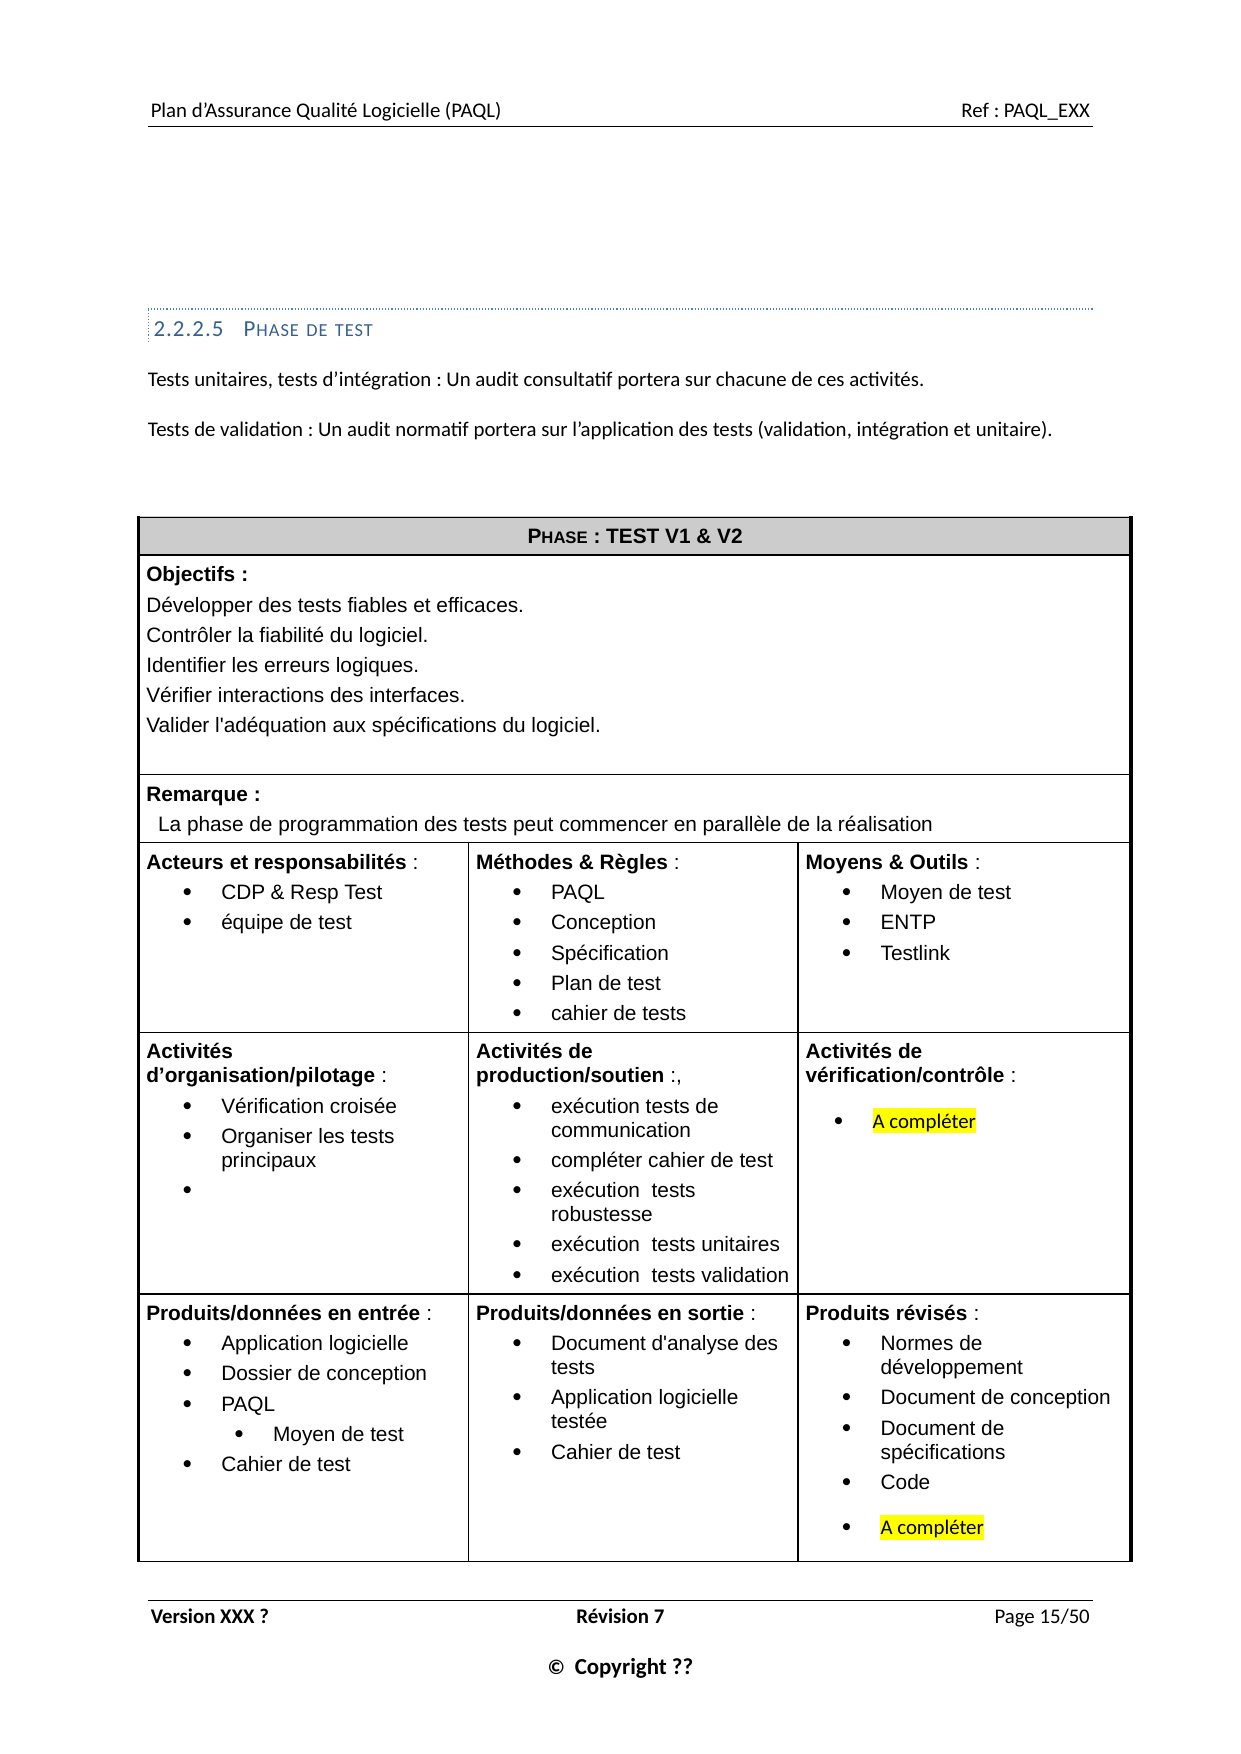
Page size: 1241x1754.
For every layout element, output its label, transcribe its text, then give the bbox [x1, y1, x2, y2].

table_cell Moyens & Outils : Moyen de test ENTP Testlink [799, 843, 1129, 1031]
table_cell Produits révisés : Normes de développement Document de conception Document de spécifications Code A compléter [799, 1295, 1129, 1561]
table_cell Remarque : La phase de programmation des tests peut commencer en parallèle de la réalisation [140, 775, 1129, 842]
table_header Phase : TEST V1 & V2 [140, 518, 1129, 554]
text Tests de validation : Un audit normatif portera sur l’application des tests (validation, intégration et unitaire). [148, 416, 1093, 442]
subtitle Phase de test [148, 308, 1093, 342]
table_cell Produits/données en sortie : Document d'analyse des tests Application logicielle testée Cahier de test [469, 1295, 797, 1561]
table_cell Méthodes & Règles : PAQL Conception Spécification Plan de test cahier de tests [469, 843, 797, 1031]
table_cell Objectifs : Développer des tests fiables et efficaces. Contrôler la fiabilité du logiciel. Identifier les erreurs logiques. Vérifier interactions des interfaces. Valider l'adéquation aux spécifications du logiciel. [140, 556, 1129, 774]
text Tests unitaires, tests d’intégration : Un audit consultatif portera sur chacune de ces activités. [148, 367, 1093, 392]
table_cell Produits/données en entrée : Application logicielle Dossier de conception PAQL Moyen de test Cahier de test [140, 1295, 468, 1561]
table_cell Activités d’organisation/pilotage : Vérification croisée Organiser les tests principaux [140, 1033, 468, 1293]
table_cell Acteurs et responsabilités : CDP & Resp Test équipe de test [140, 843, 468, 1031]
table_cell Activités de production/soutien :, exécution tests de communication compléter cahier de test exécution tests robustesse exécution tests unitaires exécution tests validation [469, 1033, 797, 1293]
table_cell Activités de vérification/contrôle : A compléter [799, 1033, 1129, 1293]
